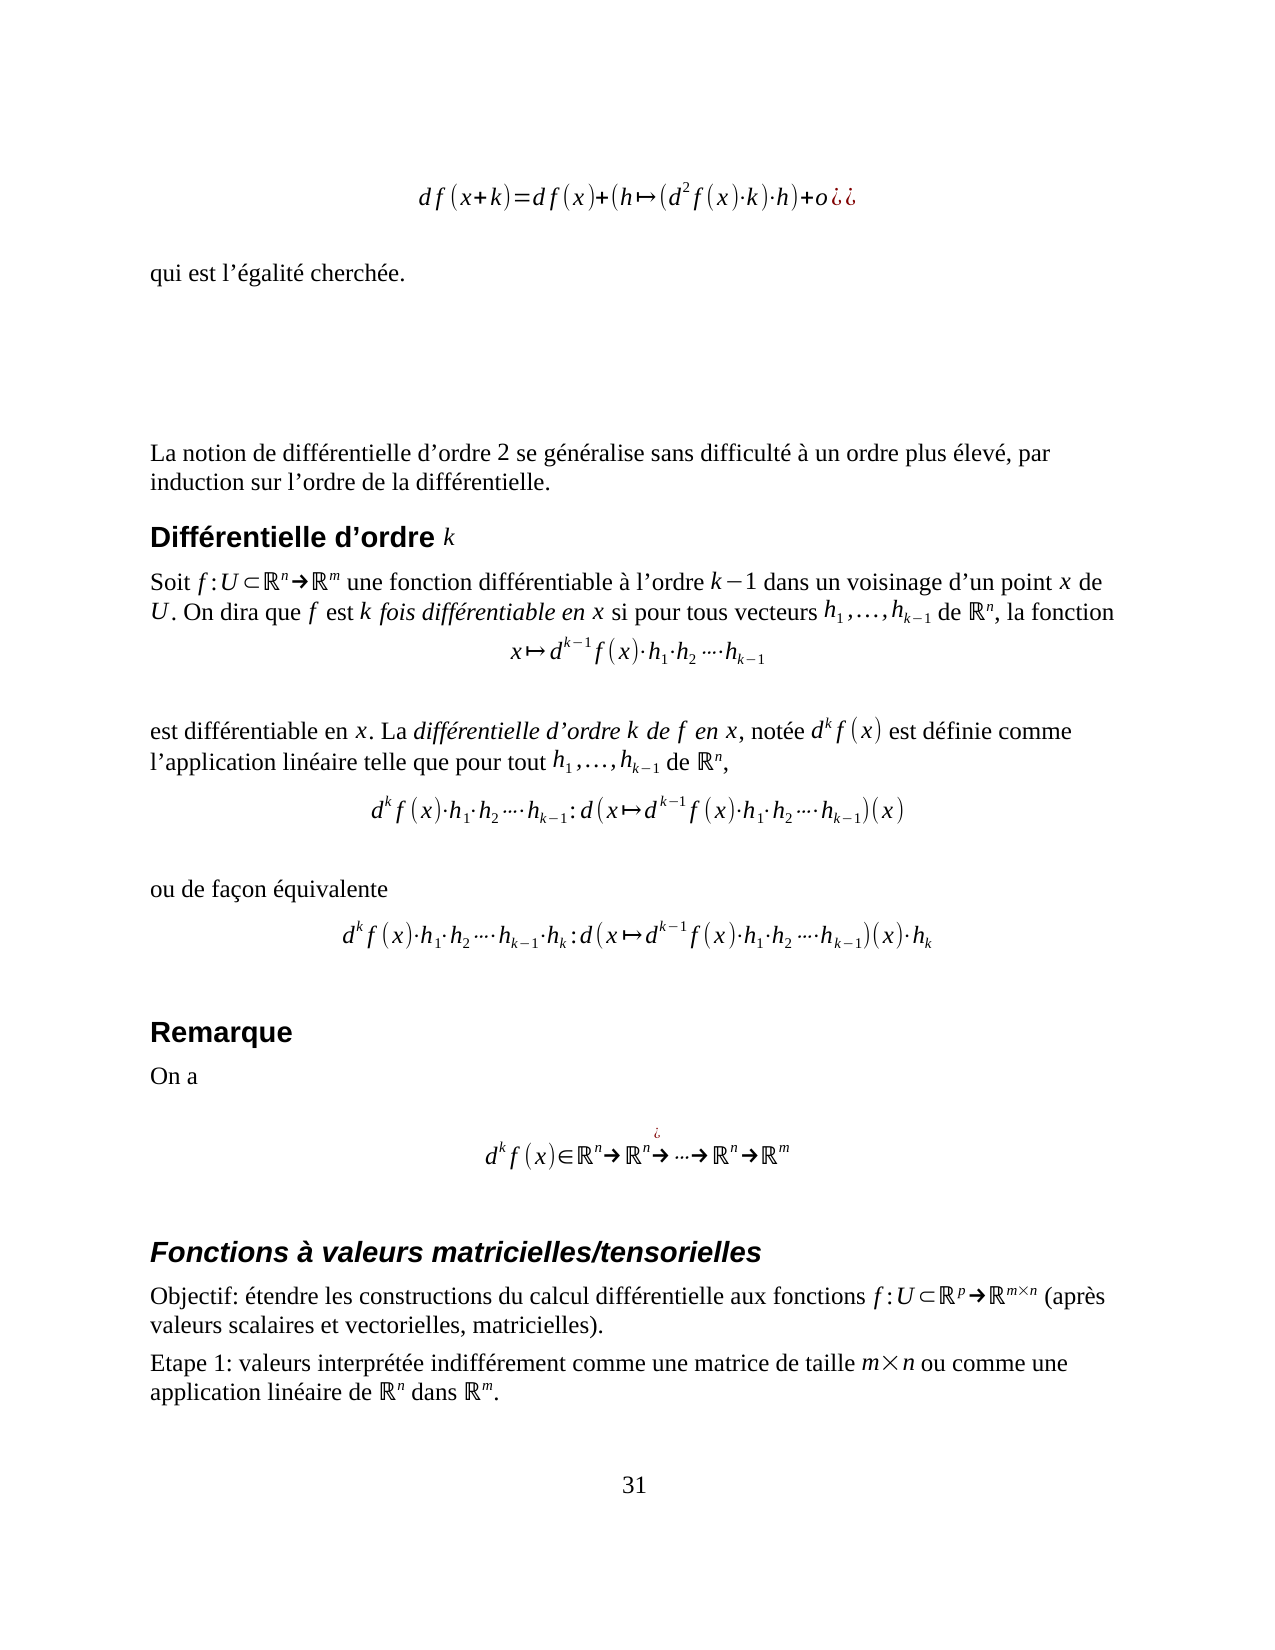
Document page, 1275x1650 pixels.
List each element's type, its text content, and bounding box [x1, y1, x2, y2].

text On a [150, 1061, 1125, 1090]
subtitle Fonctions à valeurs matricielles/tensorielles [150, 1235, 1125, 1268]
text Objectif: étendre les constructions du calcul différentielle aux fonctions (après valeurs scalaires et vectorielles, matricielles). [150, 1281, 1125, 1339]
text Soit une fonction différentiable à l’ordre dans un voisinage d’un point de . On dira que est fois différentiable en si pour tous vecteurs de , la fonction [150, 567, 1125, 627]
text qui est l’égalité cherchée. [150, 258, 1125, 287]
text La notion de différentielle d’ordre se généralise sans difficulté à un ordre plus élevé, par induction sur l’ordre de la différentielle. [150, 438, 1125, 496]
text ou de façon équivalente [150, 874, 1125, 902]
subtitle Différentielle d’ordre [150, 521, 1125, 554]
text est différentiable en . La différentielle d’ordre de en , notée est définie comme l’application linéaire telle que pour tout de , [150, 715, 1125, 777]
subtitle Remarque [150, 1015, 1125, 1048]
text Etape 1: valeurs interprétée indifférement comme une matrice de taille ou comme une application linéaire de dans . [150, 1348, 1125, 1406]
